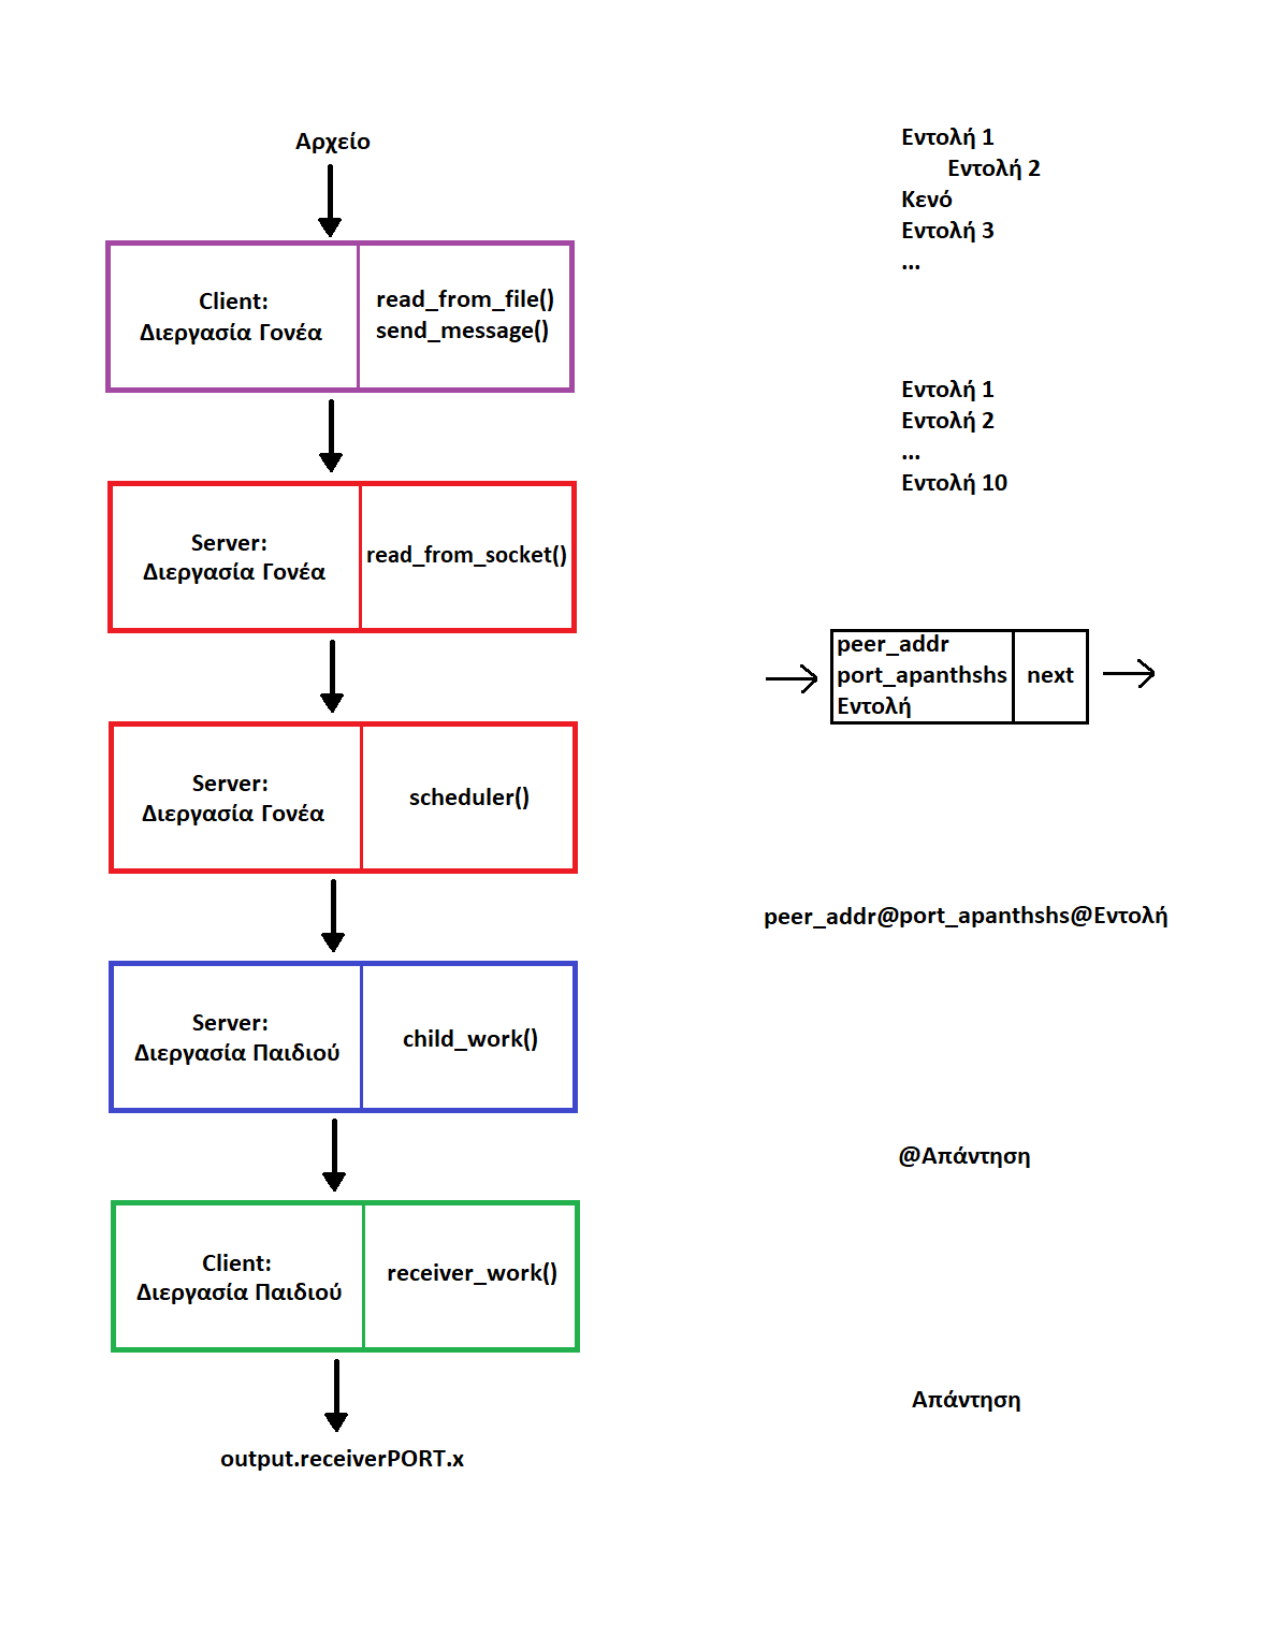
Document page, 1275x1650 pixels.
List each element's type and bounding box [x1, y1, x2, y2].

picture [100, 118, 1175, 1519]
